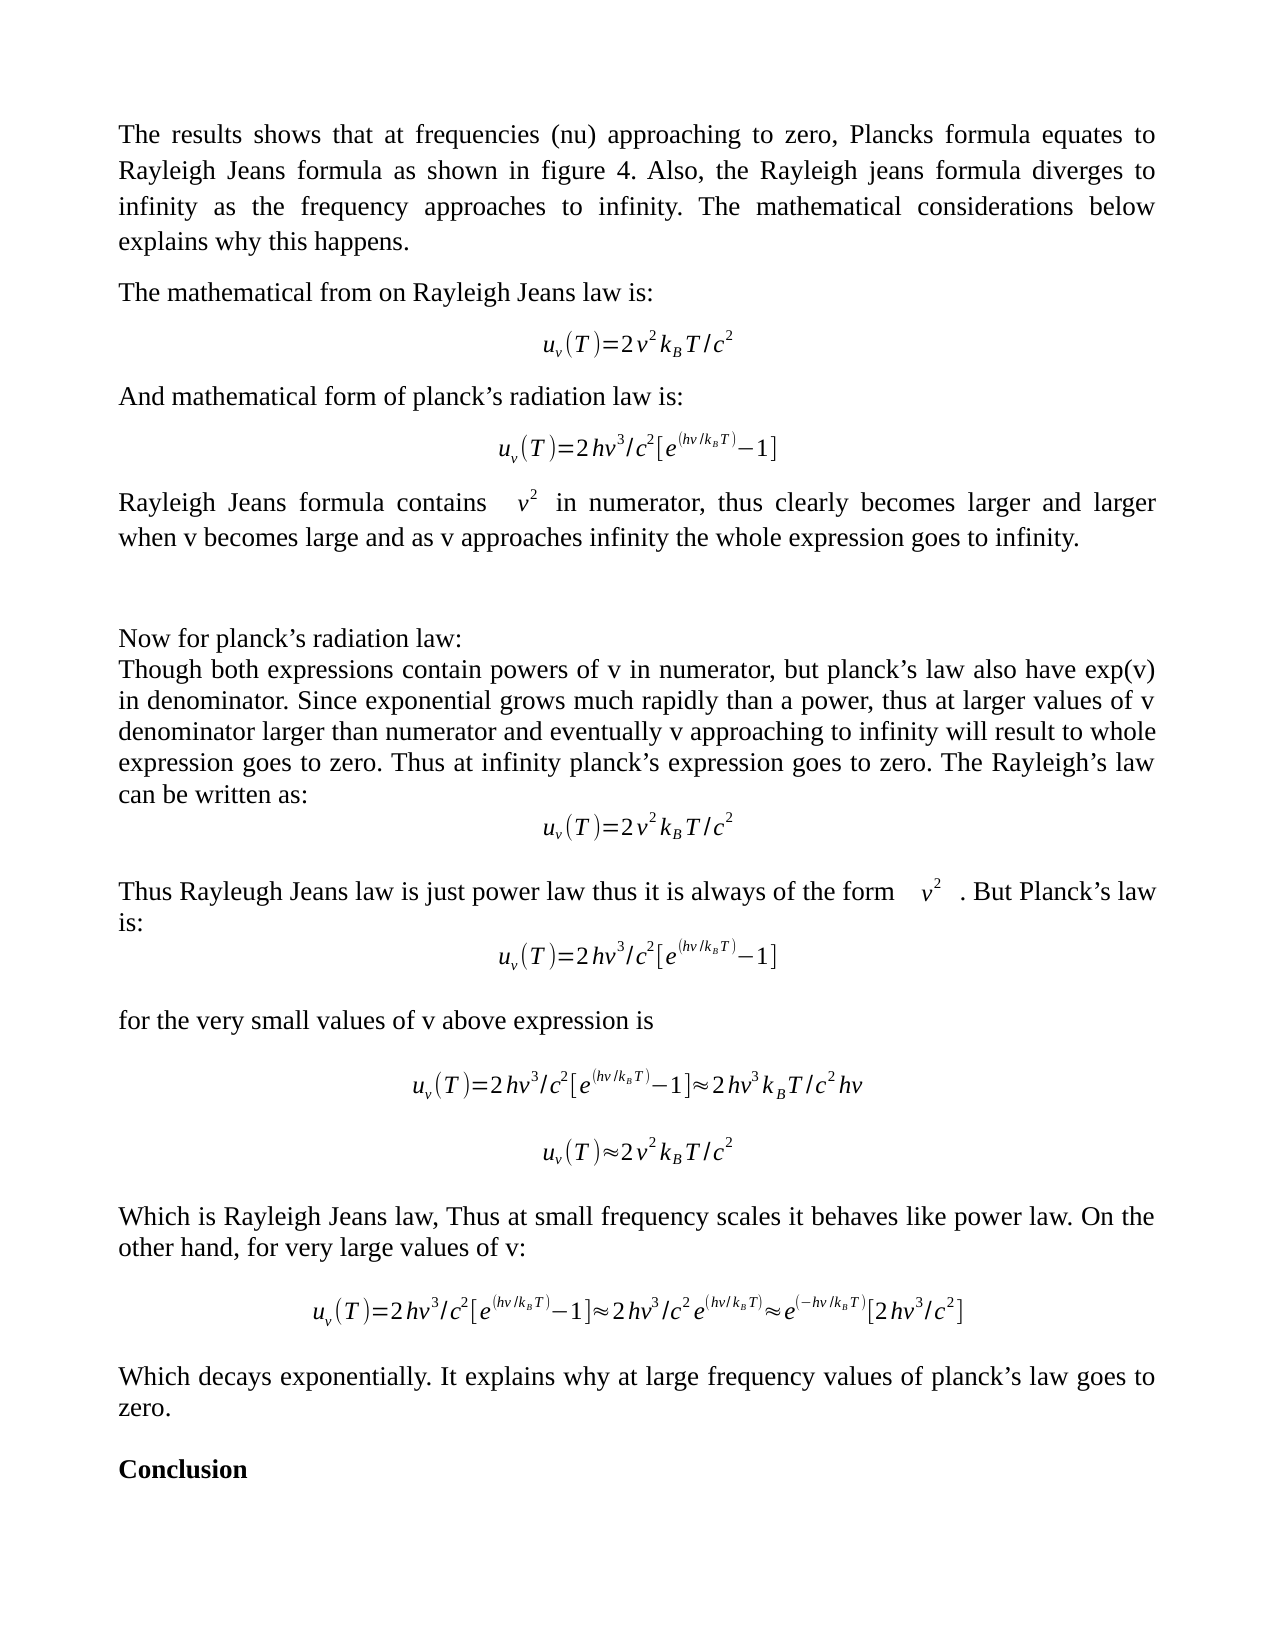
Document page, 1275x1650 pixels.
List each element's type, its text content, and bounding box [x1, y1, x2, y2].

text for the very small values of v above expression is [118, 1004, 1157, 1036]
text Rayleigh Jeans formula contains in numerator, thus clearly becomes larger and larger when v becomes large and as v approaches infinity the whole expression goes to infinity. [118, 485, 1157, 552]
text Which is Rayleigh Jeans law, Thus at small frequency scales it behaves like power law. On the other hand, for very large values of v: [118, 1199, 1157, 1262]
text Though both expressions contain powers of v in numerator, but planck’s law also have exp(v) in denominator. Since exponential grows much rapidly than a power, thus at larger values of v denominator larger than numerator and eventually v approaching to infinity will result to whole expression goes to zero. Thus at infinity planck’s expression goes to zero. The Rayleigh’s law can be written as: [118, 653, 1157, 809]
text Conclusion [118, 1453, 1157, 1484]
text Thus Rayleugh Jeans law is just power law thus it is always of the form . But Planck’s law is: [118, 875, 1157, 938]
text The results shows that at frequencies (nu) approaching to zero, Plancks formula equates to Rayleigh Jeans formula as shown in figure 4. Also, the Rayleigh jeans formula diverges to infinity as the frequency approaches to infinity. The mathematical considerations below explains why this happens. [118, 118, 1157, 256]
text Now for planck’s radiation law: [118, 622, 1157, 653]
text Which decays exponentially. It explains why at large frequency values of planck’s law goes to zero. [118, 1360, 1157, 1422]
text And mathematical form of planck’s radiation law is: [118, 380, 1157, 411]
text The mathematical from on Rayleigh Jeans law is: [118, 276, 1157, 307]
